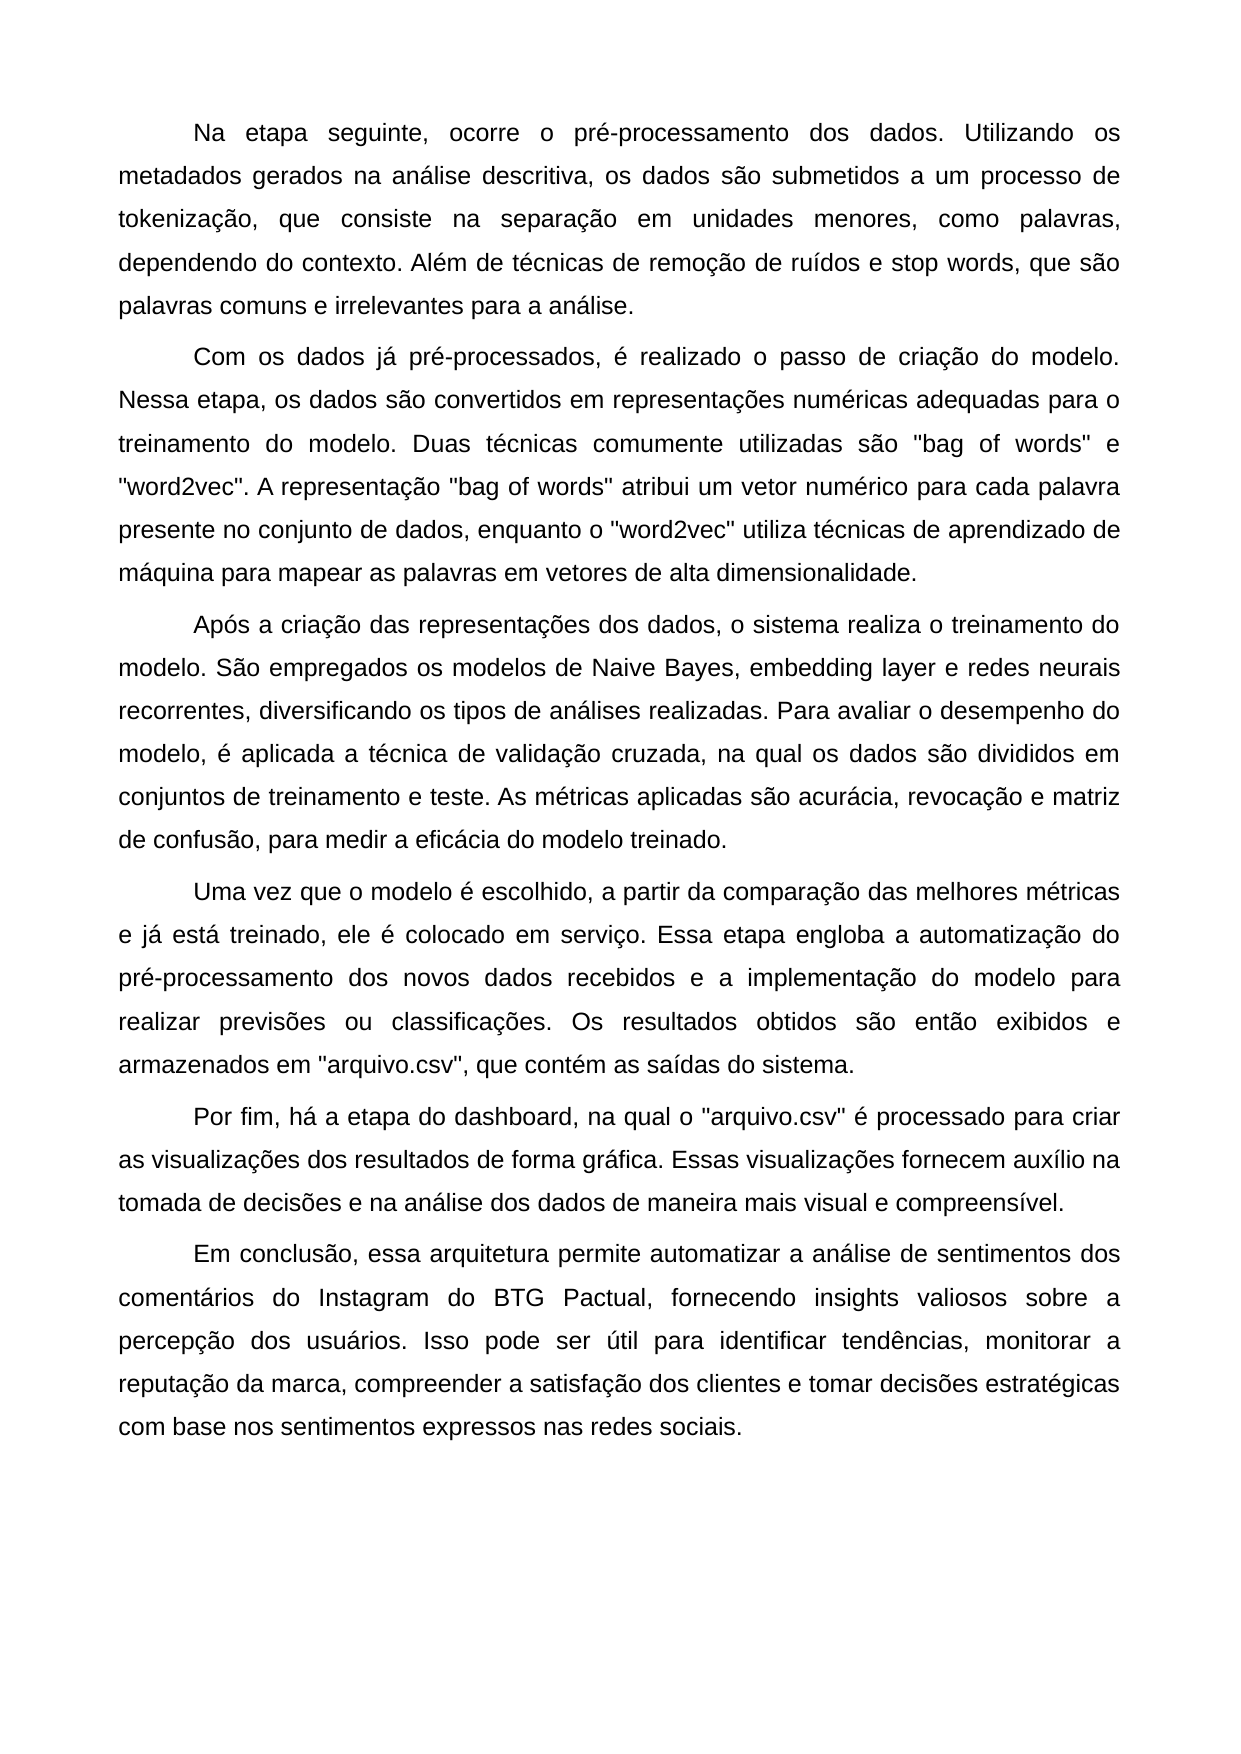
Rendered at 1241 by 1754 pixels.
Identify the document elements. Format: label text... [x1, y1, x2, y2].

text Após a criação das representações dos dados, o sistema realiza o treinamento do modelo. São empregados os modelos de Naive Bayes, embedding layer e redes neurais recorrentes, diversificando os tipos de análises realizadas. Para avaliar o desempenho do modelo, é aplicada a técnica de validação cruzada, na qual os dados são divididos em conjuntos de treinamento e teste. As métricas aplicadas são acurácia, revocação e matriz de confusão, para medir a eficácia do modelo treinado. [118, 610, 1122, 854]
text Na etapa seguinte, ocorre o pré-processamento dos dados. Utilizando os metadados gerados na análise descritiva, os dados são submetidos a um processo de tokenização, que consiste na separação em unidades menores, como palavras, dependendo do contexto. Além de técnicas de remoção de ruídos e stop words, que são palavras comuns e irrelevantes para a análise. [118, 118, 1122, 319]
text Em conclusão, essa arquitetura permite automatizar a análise de sentimentos dos comentários do Instagram do BTG Pactual, fornecendo insights valiosos sobre a percepção dos usuários. Isso pode ser útil para identificar tendências, monitorar a reputação da marca, compreender a satisfação dos clientes e tomar decisões estratégicas com base nos sentimentos expressos nas redes sociais. [118, 1239, 1122, 1441]
text Por fim, há a etapa do dashboard, na qual o "arquivo.csv" é processado para criar as visualizações dos resultados de forma gráfica. Essas visualizações fornecem auxílio na tomada de decisões e na análise dos dados de maneira mais visual e compreensível. [118, 1101, 1122, 1216]
text Com os dados já pré-processados, é realizado o passo de criação do modelo. Nessa etapa, os dados são convertidos em representações numéricas adequadas para o treinamento do modelo. Duas técnicas comumente utilizadas são "bag of words" e "word2vec". A representação "bag of words" atribui um vetor numérico para cada palavra presente no conjunto de dados, enquanto o "word2vec" utiliza técnicas de aprendizado de máquina para mapear as palavras em vetores de alta dimensionalidade. [118, 342, 1122, 587]
text Uma vez que o modelo é escolhido, a partir da comparação das melhores métricas e já está treinado, ele é colocado em serviço. Essa etapa engloba a automatização do pré-processamento dos novos dados recebidos e a implementação do modelo para realizar previsões ou classificações. Os resultados obtidos são então exibidos e armazenados em "arquivo.csv", que contém as saídas do sistema. [118, 877, 1122, 1078]
